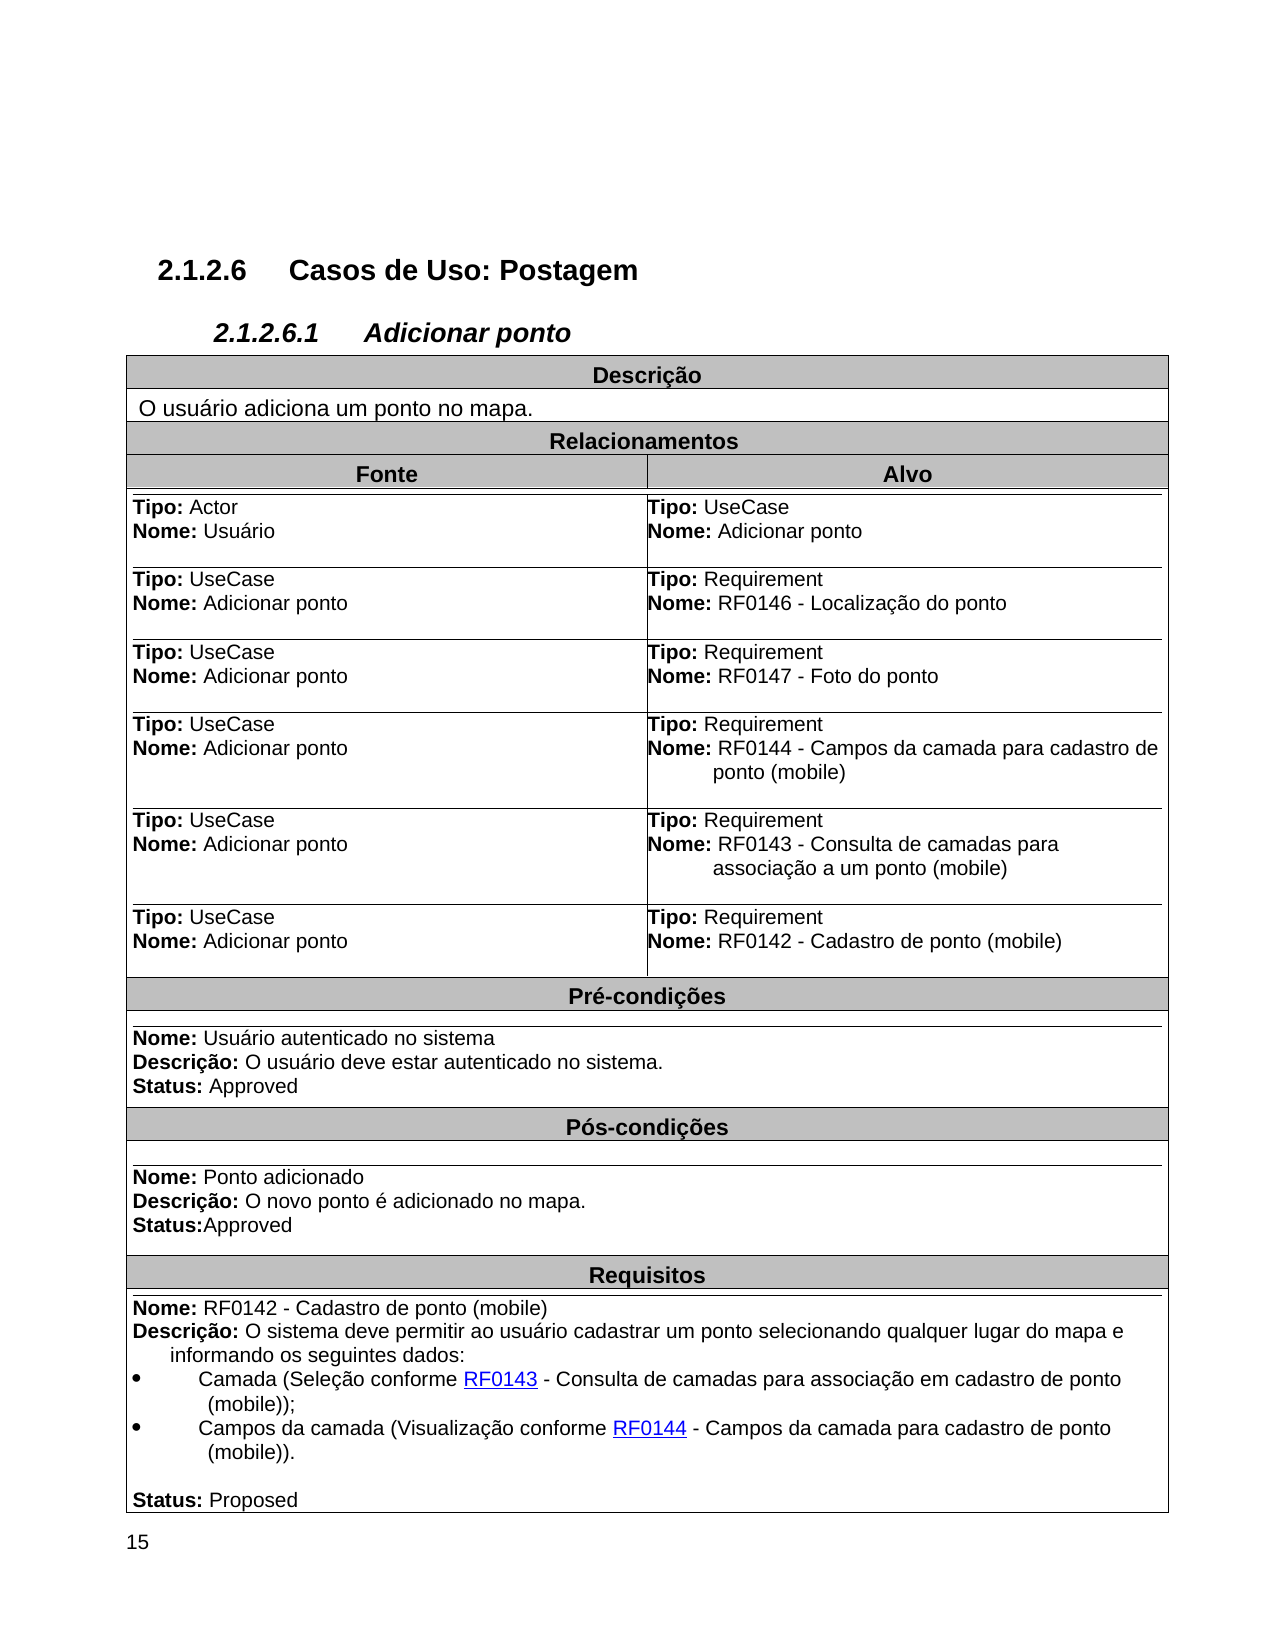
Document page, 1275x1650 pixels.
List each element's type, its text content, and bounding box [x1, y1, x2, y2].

table_cell Tipo: Requirement Nome: RF0147 - Foto do ponto [648, 640, 1162, 711]
table_cell Tipo: Requirement Nome: RF0142 - Cadastro de ponto (mobile) [648, 905, 1162, 976]
table_header Nome: RF0142 - Cadastro de ponto (mobile) Descrição: O sistema deve permitir ao usuário cadastrar um ponto selecionando qualquer lugar do mapa e informando os seguintes dados: Camada (Seleção conforme RF0143 - Consulta de camadas para associação em cadastro de ponto (mobile)); Campos da camada (Visualização conforme RF0144 - Campos da camada para cadastro de ponto (mobile)). Status: Proposed [133, 1296, 1162, 1512]
list Casos de Uso: Postagem [157, 253, 1155, 286]
table_header Descrição [127, 356, 1168, 388]
list Adicionar ponto [214, 317, 1155, 349]
table_cell Tipo: Requirement Nome: RF0146 - Localização do ponto [648, 568, 1162, 639]
table_cell [127, 1289, 1168, 1512]
table_header Nome: Usuário autenticado no sistema Descrição: O usuário deve estar autenticado no sistema. Status: Approved [133, 1027, 1162, 1098]
table_cell Tipo: UseCase Nome: Adicionar ponto [133, 713, 647, 808]
table_cell [127, 1141, 1168, 1255]
table_header Tipo: UseCase Nome: Adicionar ponto [648, 495, 1162, 567]
table_cell Fonte [127, 455, 647, 487]
table_cell O usuário adiciona um ponto no mapa. [127, 389, 1168, 421]
table_cell Tipo: UseCase Nome: Adicionar ponto [133, 568, 647, 639]
table_cell Pós-condições [127, 1108, 1168, 1140]
table_cell Alvo [648, 455, 1168, 487]
table_cell Tipo: Requirement Nome: RF0144 - Campos da camada para cadastro de ponto (mobile) [648, 713, 1162, 808]
table_cell [127, 489, 1168, 977]
table_cell Tipo: UseCase Nome: Adicionar ponto [133, 905, 647, 976]
table_cell Tipo: UseCase Nome: Adicionar ponto [133, 809, 647, 904]
table_cell Tipo: Requirement Nome: RF0143 - Consulta de camadas para associação a um ponto (mobile) [648, 809, 1162, 904]
table_cell Relacionamentos [127, 422, 1168, 454]
table_cell Tipo: UseCase Nome: Adicionar ponto [133, 640, 647, 711]
table_cell Pré-condições [127, 978, 1168, 1010]
table_cell [127, 1011, 1168, 1107]
table_cell Requisitos [127, 1256, 1168, 1288]
table_header Tipo: Actor Nome: Usuário [133, 495, 647, 567]
table_header Nome: Ponto adicionado Descrição: O novo ponto é adicionado no mapa. Status:Approved [133, 1166, 1162, 1237]
